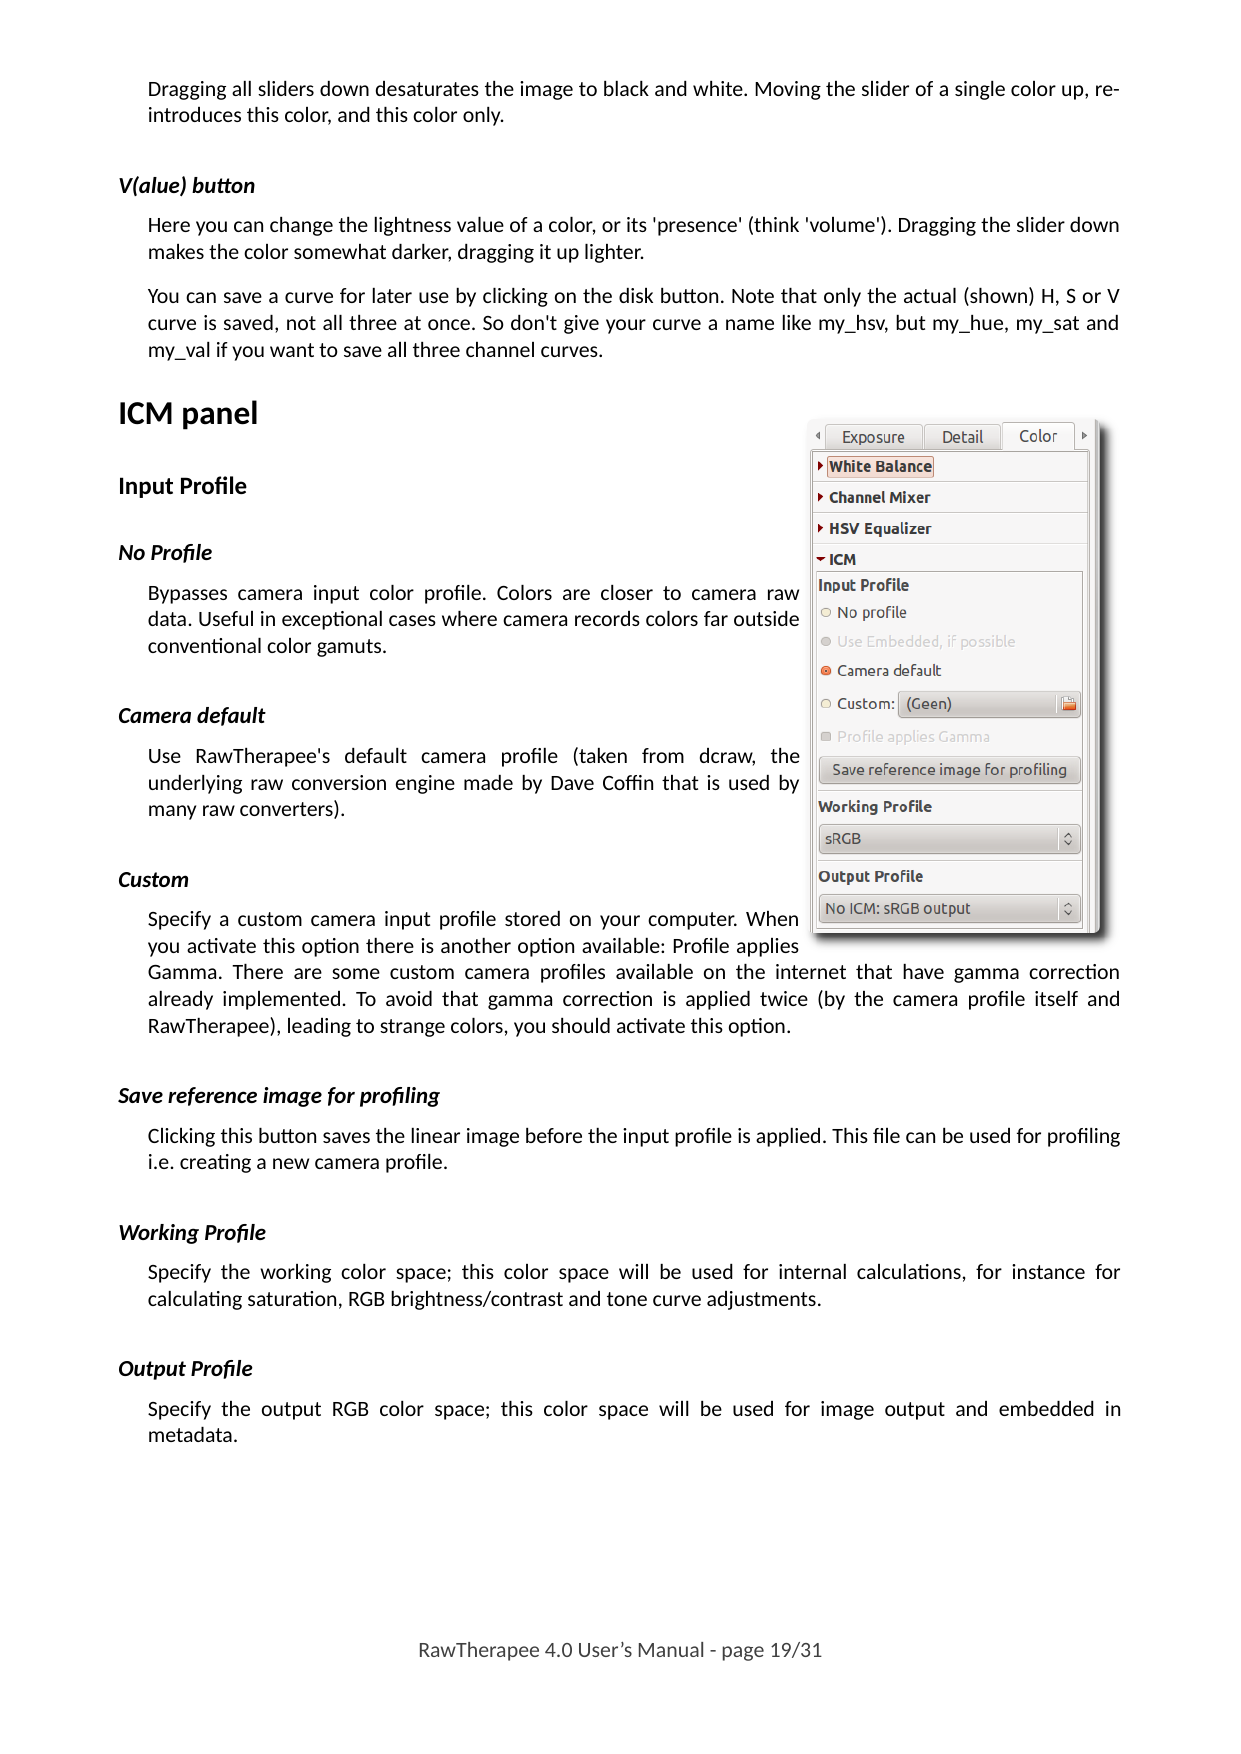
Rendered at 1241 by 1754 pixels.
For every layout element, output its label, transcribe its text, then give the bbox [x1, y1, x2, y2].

text Bypasses camera input color profile. Colors are closer to camera raw data. Useful in exceptional cases where camera records colors far outside conventional color gamuts. [148, 579, 800, 659]
text Specify the working color space; this color space will be used for internal calculations, for instance for calculating saturation, RGB brightness/contrast and tone curve adjustments. [148, 1258, 1122, 1312]
text Here you can change the lightness value of a color, or its 'presence' (think 'volume'). Dragging the slider down makes the color somewhat darker, dragging it up lighter. [148, 212, 1122, 265]
text Use RawTherapee's default camera profile (taken from dcraw, the underlying raw conversion engine made by Dave Coffin that is used by many raw converters). [148, 742, 800, 822]
subtitle No Profile [118, 538, 800, 566]
text Specify the output RGB color space; this color space will be used for image output and embedded in metadata. [148, 1395, 1122, 1448]
text You can save a curve for later use by clicking on the disk button. Note that only the actual (shown) H, S or V curve is saved, not all three at once. So don't give your curve a name like my_hsv, but my_hue, my_sat and my_val if you want to save all three channel curves. [148, 283, 1122, 363]
text Dragging all sliders down desaturates the image to black and white. Moving the slider of a single color up, re-introduces this color, and this color only. [148, 75, 1122, 128]
text Clicking this button saves the linear image before the input profile is applied. This file can be used for profiling i.e. creating a new camera profile. [148, 1122, 1122, 1175]
subtitle Input Profile [118, 470, 800, 501]
subtitle Save reference image for profiling [118, 1081, 1122, 1109]
text Specify a custom camera input profile stored on your computer. When you activate this option there is another option available: Profile applies Gamma. There are some custom camera profiles available on the internet that have gamma correction already implemented. To avoid that gamma correction is applied twice (by the camera profile itself and RawTherapee), leading to strange colors, you should activate this option. [148, 905, 1122, 1038]
subtitle ICM panel [118, 392, 1122, 433]
subtitle Camera default [118, 701, 800, 729]
subtitle Output Profile [118, 1354, 1122, 1382]
subtitle V(alue) button [118, 171, 1122, 199]
subtitle Custom [118, 865, 800, 893]
subtitle Working Profile [118, 1218, 1122, 1246]
